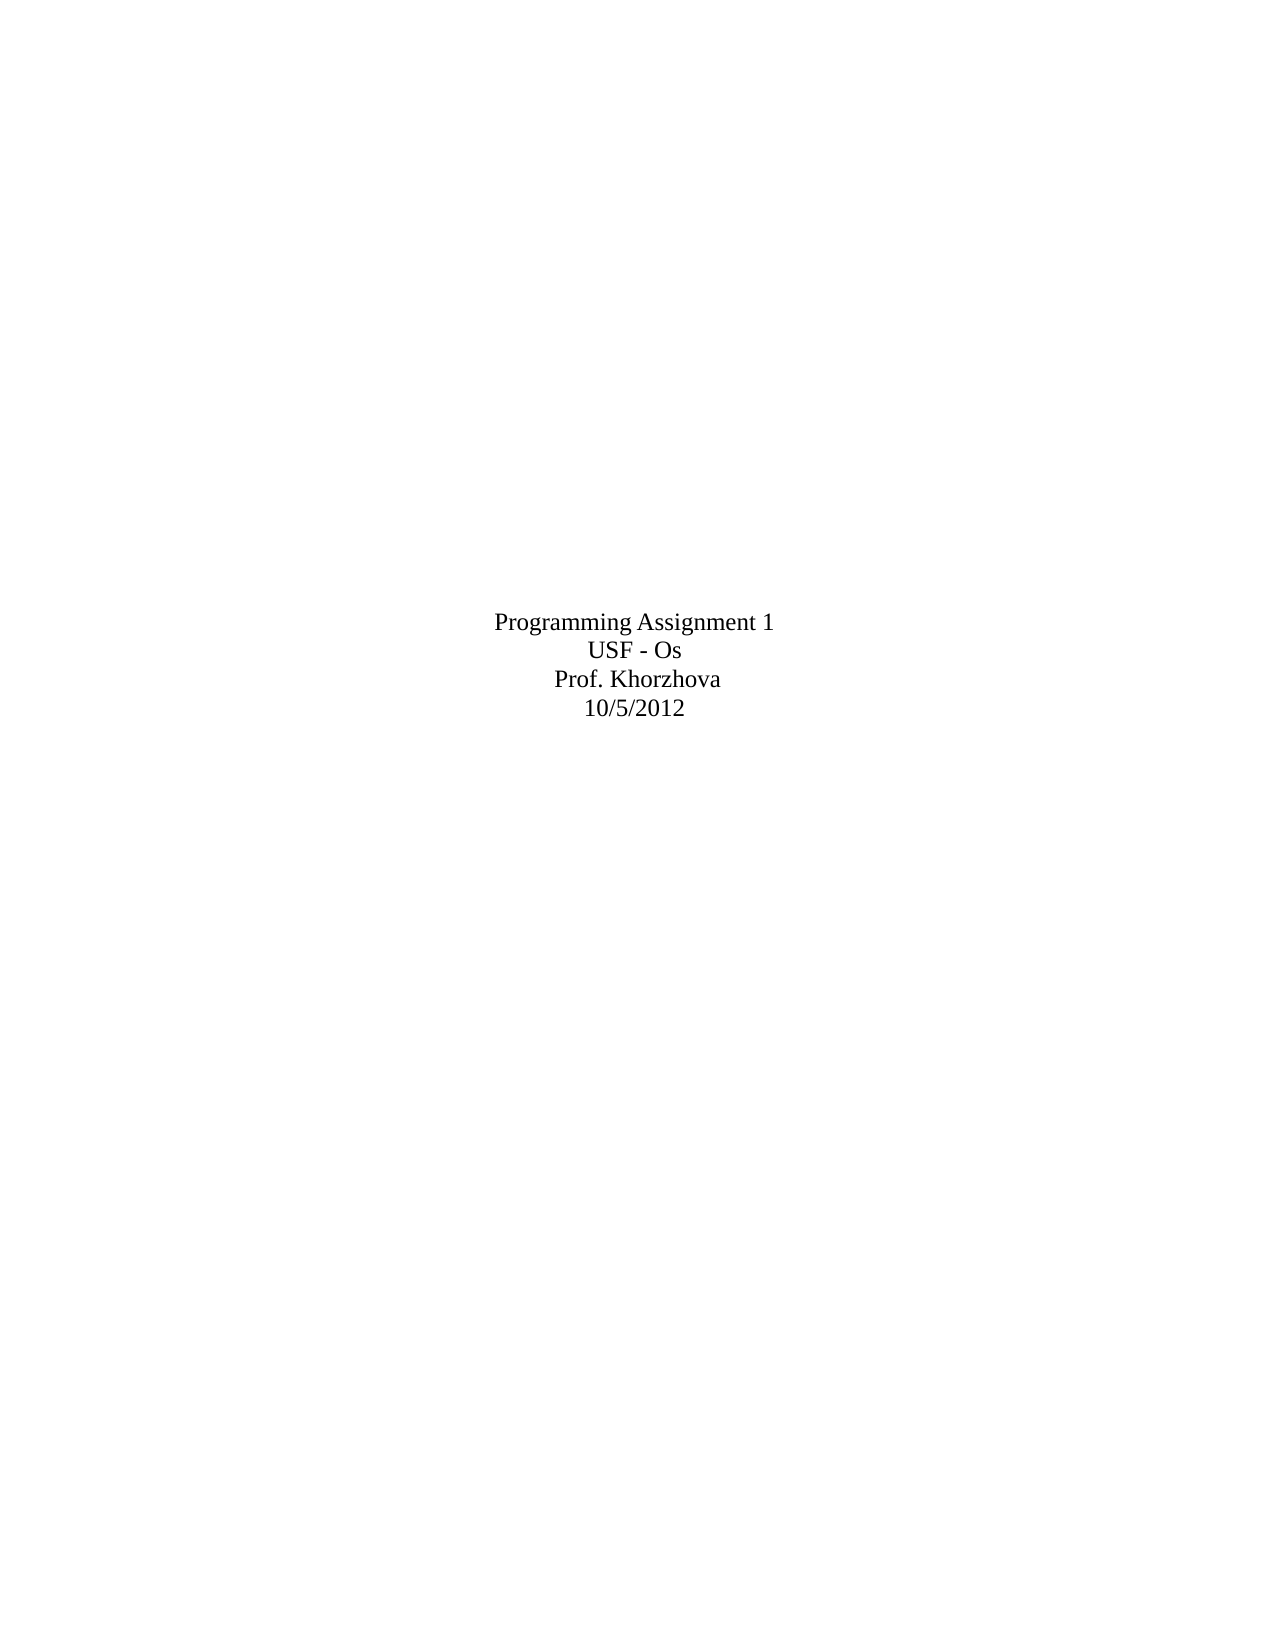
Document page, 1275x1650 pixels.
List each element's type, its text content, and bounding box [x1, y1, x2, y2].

text Prof. Khorzhova [118, 664, 1157, 693]
text USF - Os [118, 636, 1157, 664]
text 10/5/2012 [118, 693, 1157, 722]
text Programming Assignment 1 [118, 607, 1157, 636]
